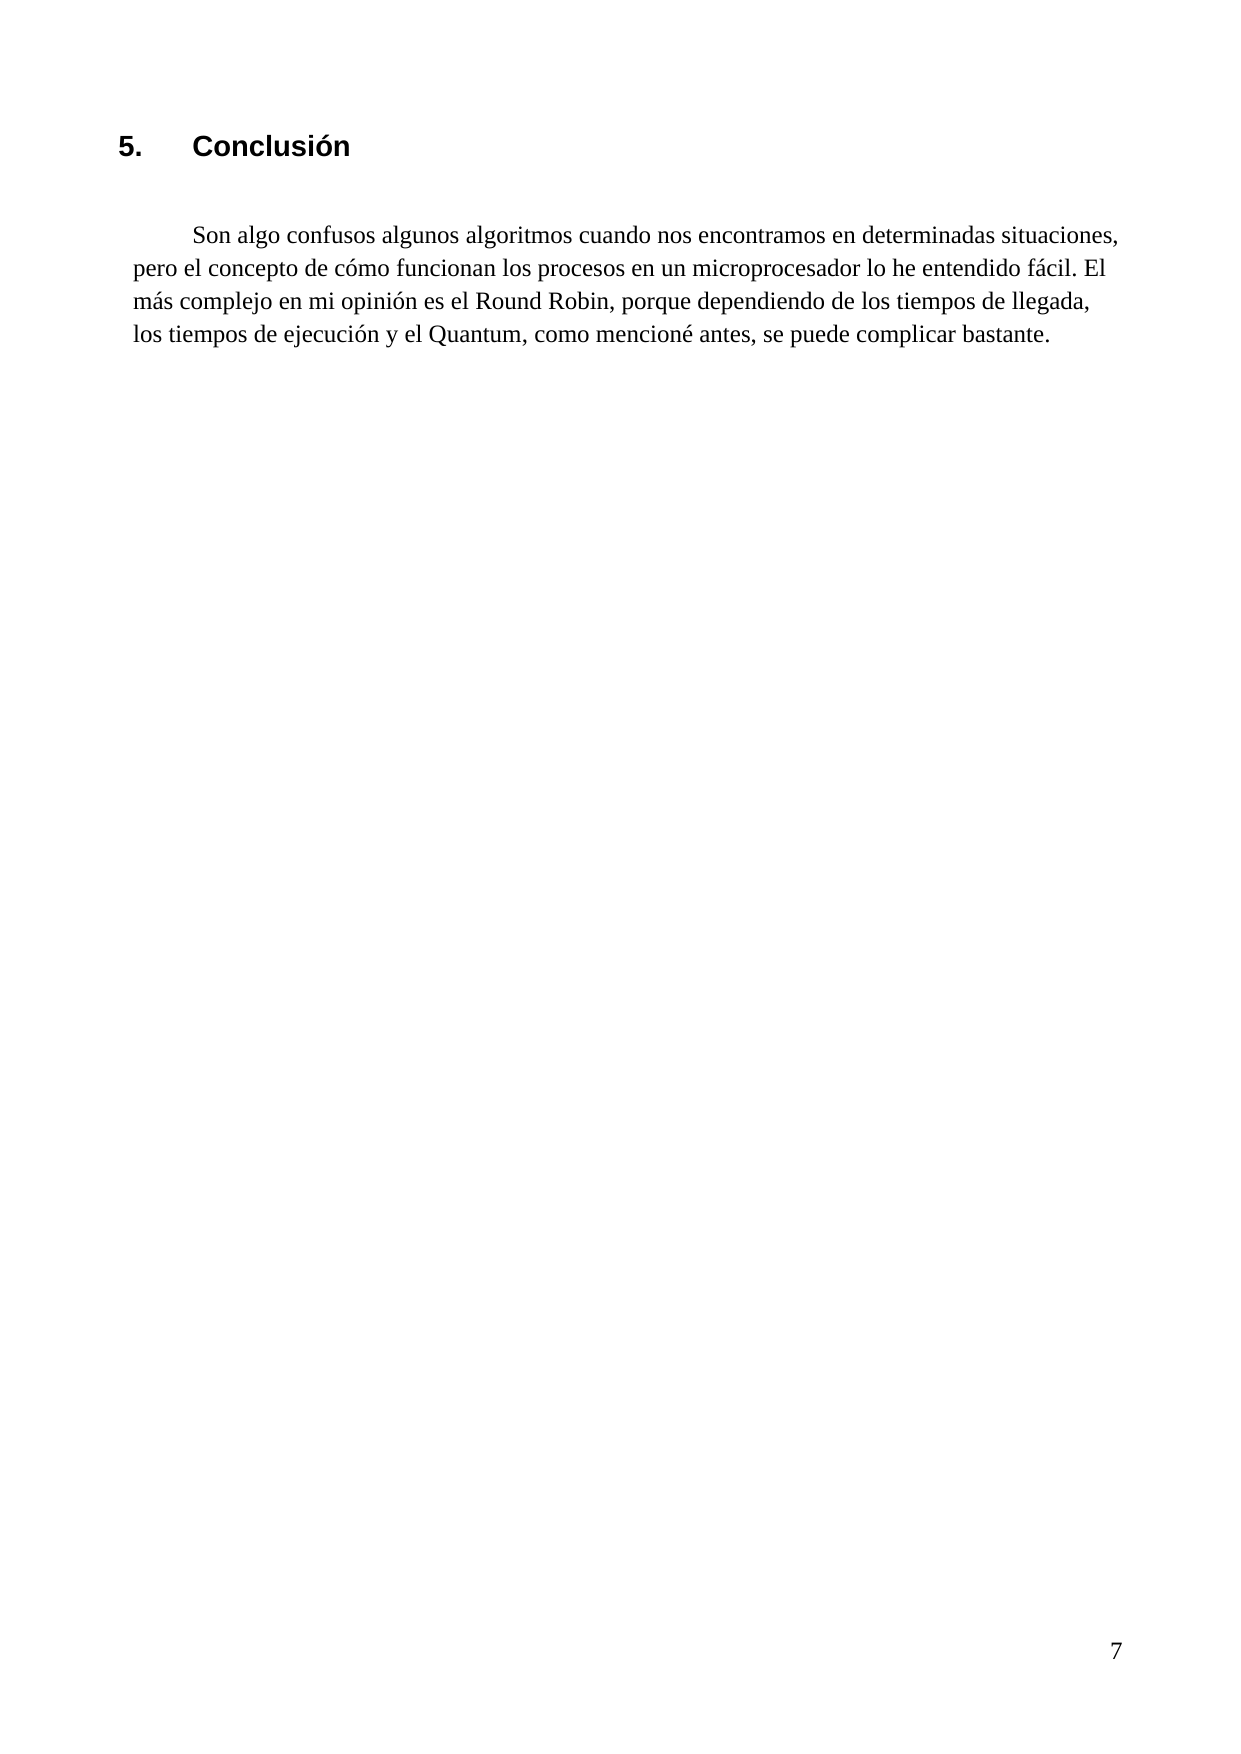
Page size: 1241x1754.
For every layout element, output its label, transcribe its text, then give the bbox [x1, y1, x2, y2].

subtitle Conclusión [118, 129, 1122, 162]
text Son algo confusos algunos algoritmos cuando nos encontramos en determinadas situaciones, pero el concepto de cómo funcionan los procesos en un microprocesador lo he entendido fácil. El más complejo en mi opinión es el Round Robin, porque dependiendo de los tiempos de llegada, los tiempos de ejecución y el Quantum, como mencioné antes, se puede complicar bastante. [133, 220, 1122, 348]
